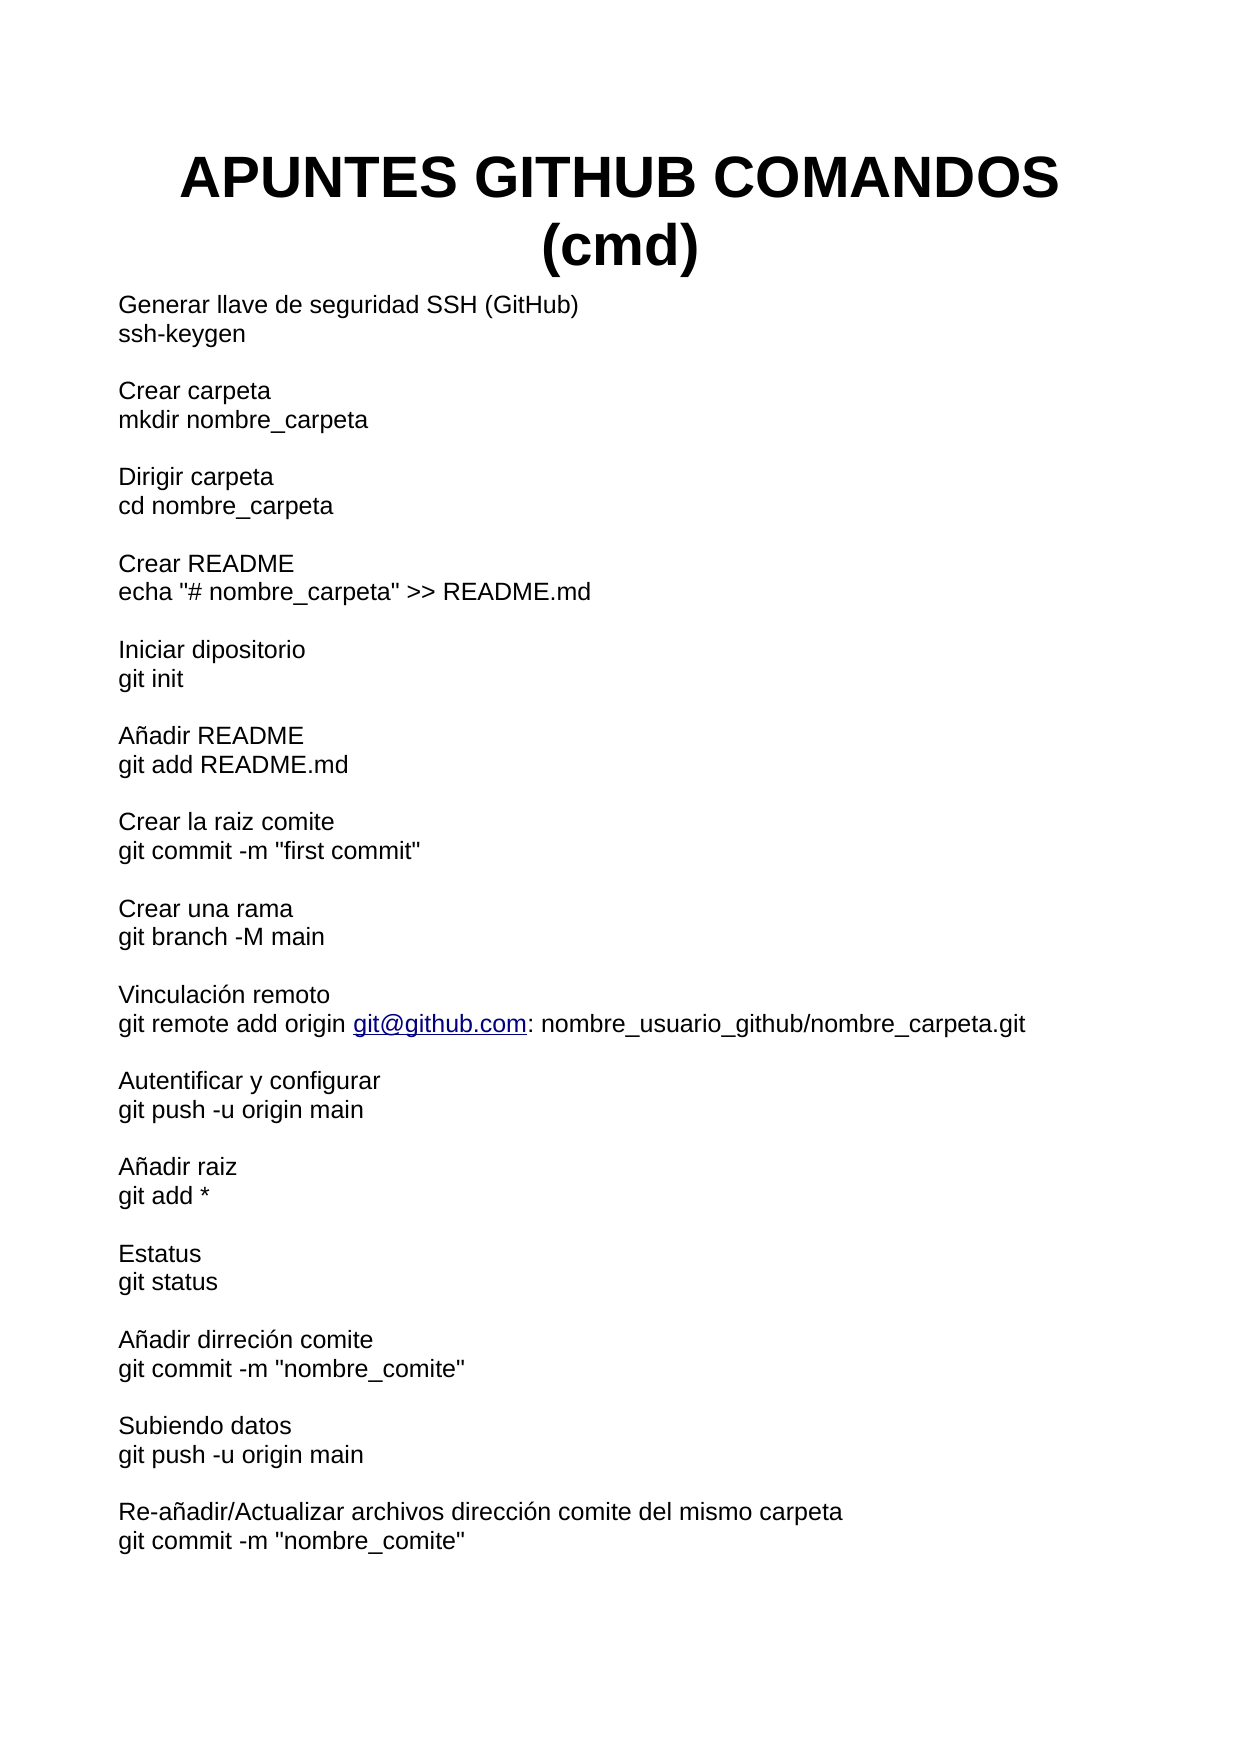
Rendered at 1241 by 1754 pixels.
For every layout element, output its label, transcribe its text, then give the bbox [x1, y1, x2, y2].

text Crear la raiz comite [118, 807, 1122, 836]
text Estatus [118, 1238, 1122, 1267]
text Subiendo datos [118, 1411, 1122, 1440]
text git add * [118, 1181, 1122, 1210]
title APUNTES GITHUB COMANDOS (cmd) [118, 143, 1122, 277]
text git commit -m "nombre_comite" [118, 1353, 1122, 1382]
text Generar llave de seguridad SSH (GitHub) [118, 290, 1122, 318]
text Crear carpeta [118, 376, 1122, 405]
text Vinculación remoto [118, 980, 1122, 1008]
text git commit -m "first commit" [118, 836, 1122, 865]
text Dirigir carpeta [118, 462, 1122, 491]
text echa "# nombre_carpeta" >> README.md [118, 577, 1122, 606]
text Añadir dirreción comite [118, 1325, 1122, 1353]
text Autentificar y configurar [118, 1066, 1122, 1095]
text git push -u origin main [118, 1440, 1122, 1468]
text git remote add origin git@github.com: nombre_usuario_github/nombre_carpeta.git [118, 1008, 1122, 1037]
text Crear una rama [118, 893, 1122, 922]
text Añadir README [118, 721, 1122, 750]
text Re-añadir/Actualizar archivos dirección comite del mismo carpeta [118, 1497, 1122, 1526]
text cd nombre_carpeta [118, 491, 1122, 520]
text git init [118, 663, 1122, 692]
text git branch -M main [118, 922, 1122, 951]
text Crear README [118, 548, 1122, 577]
text ssh-keygen [118, 318, 1122, 347]
text Iniciar dipositorio [118, 635, 1122, 663]
text git commit -m "nombre_comite" [118, 1526, 1122, 1555]
text git status [118, 1267, 1122, 1296]
text git push -u origin main [118, 1095, 1122, 1123]
text mkdir nombre_carpeta [118, 405, 1122, 433]
text git add README.md [118, 750, 1122, 778]
text Añadir raiz [118, 1152, 1122, 1181]
